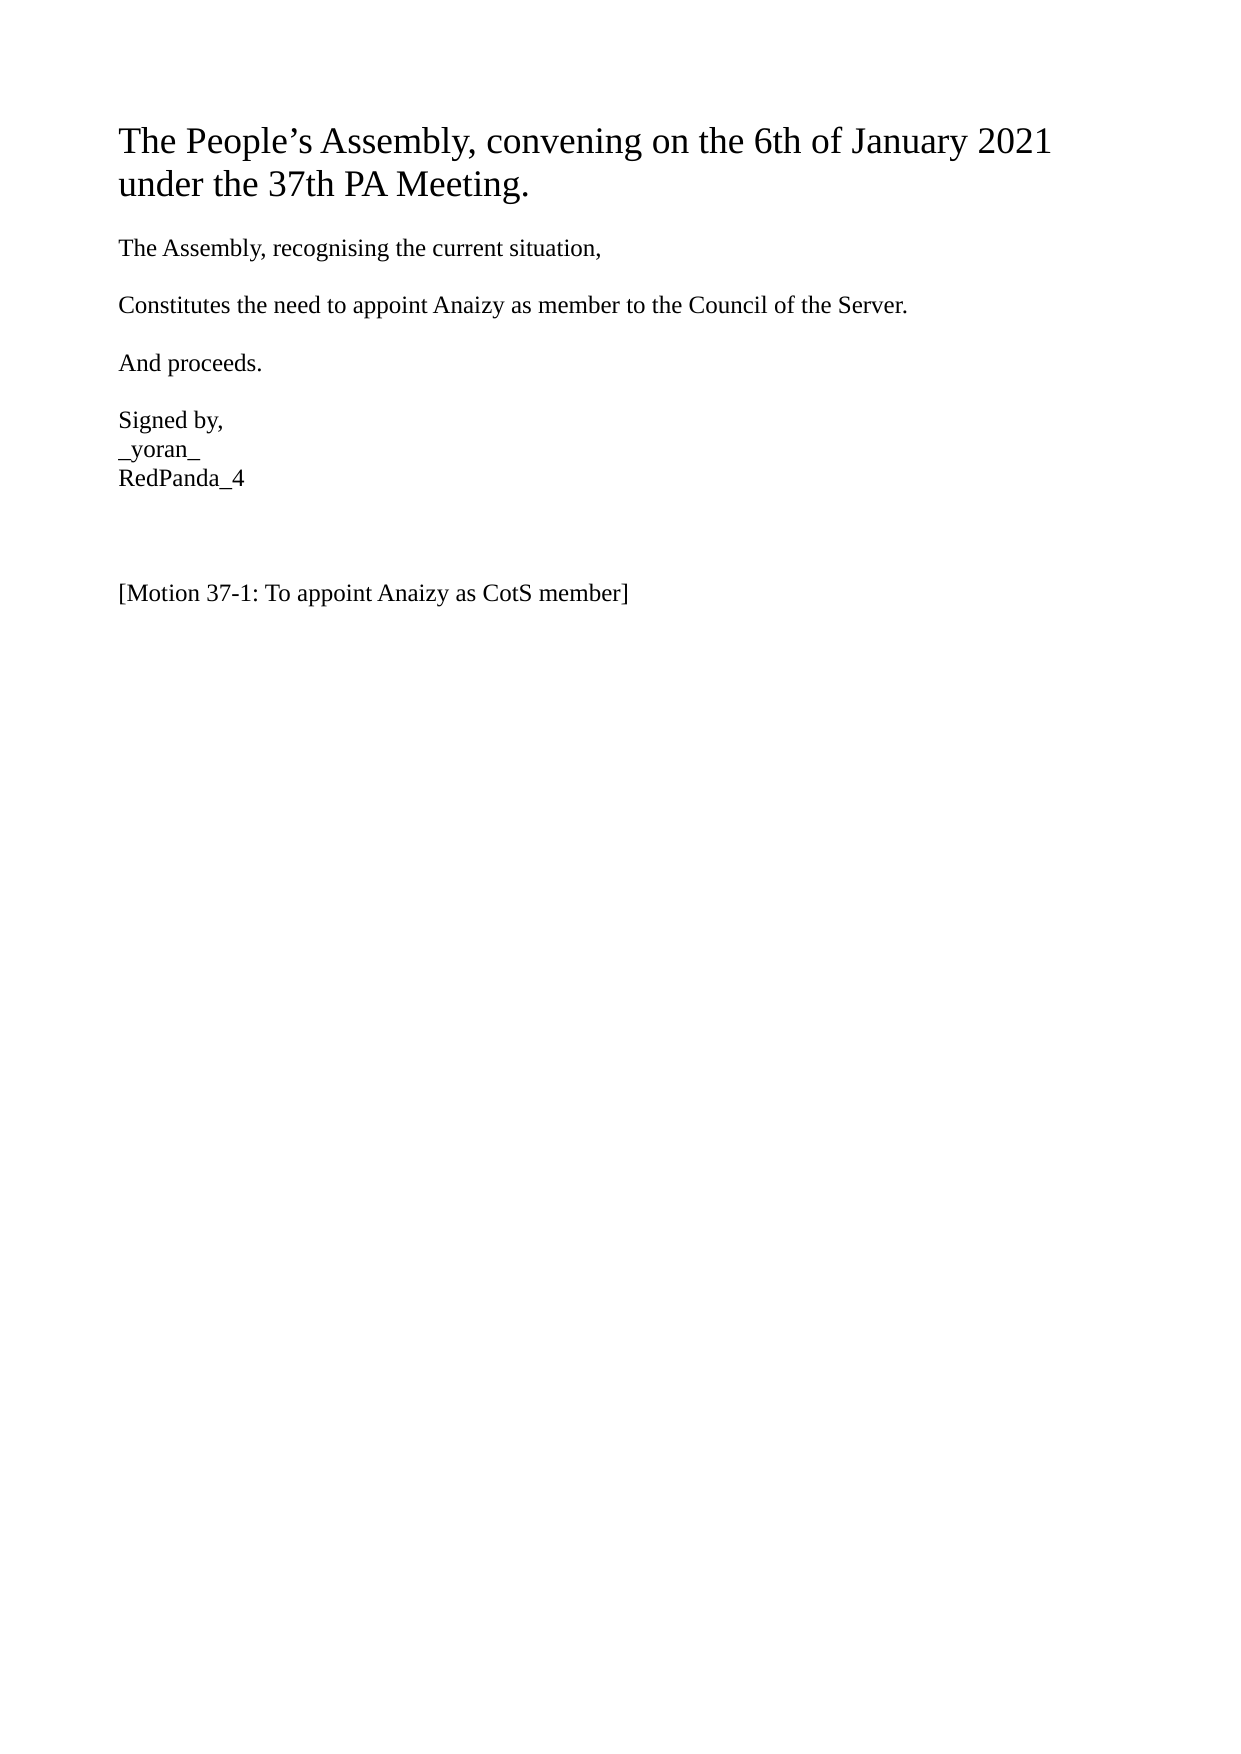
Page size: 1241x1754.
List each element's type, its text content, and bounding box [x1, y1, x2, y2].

text Constitutes the need to appoint Anaizy as member to the Council of the Server. [118, 291, 1122, 319]
text RedPanda_4 [118, 463, 1122, 492]
text Signed by, [118, 406, 1122, 434]
text The Assembly, recognising the current situation, [118, 233, 1122, 262]
text _yoran_ [118, 434, 1122, 463]
text [Motion 37-1: To appoint Anaizy as CotS member] [118, 578, 1122, 607]
text The People’s Assembly, convening on the 6th of January 2021 under the 37th PA Meeting. [118, 118, 1122, 204]
text And proceeds. [118, 348, 1122, 377]
